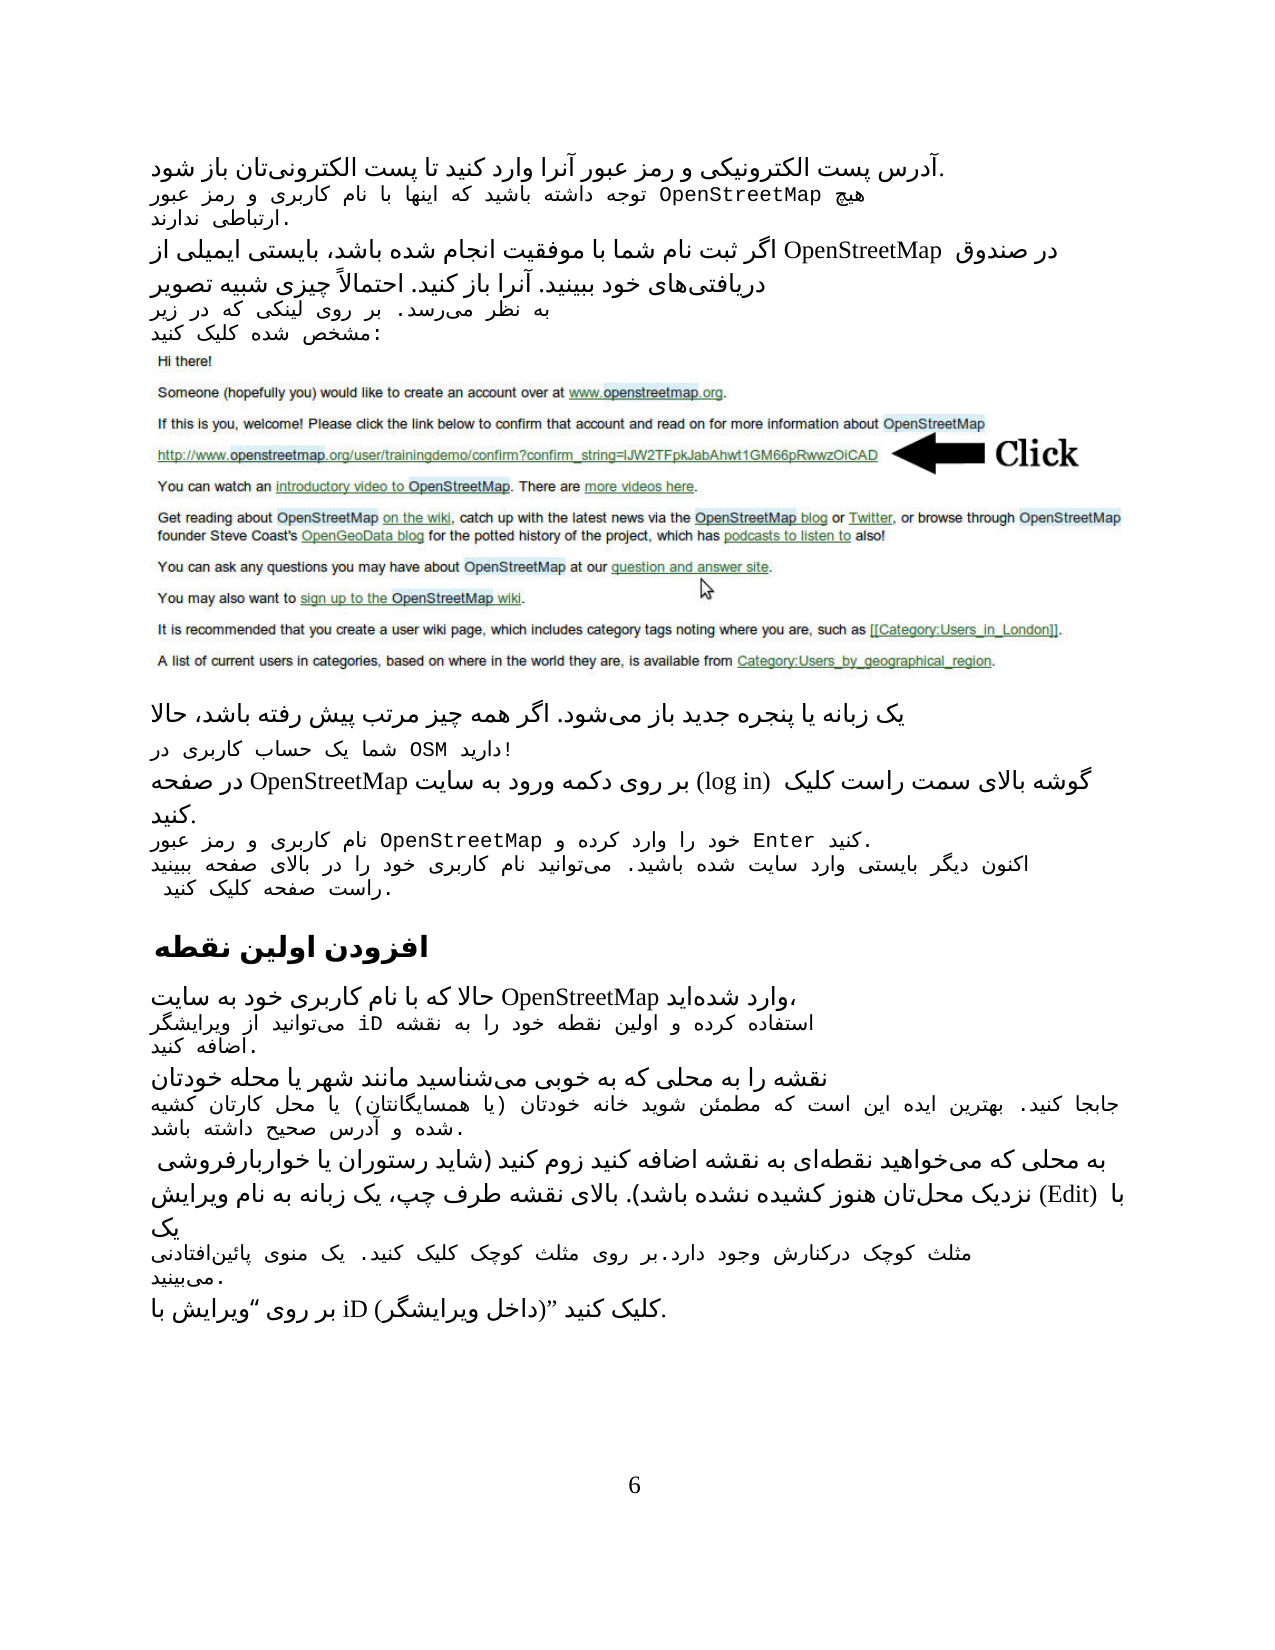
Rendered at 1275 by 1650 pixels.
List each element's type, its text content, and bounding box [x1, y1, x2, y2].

text ‌می‌توانید از ویرایشگر iD استفاده کرده و اولین نقطه خود را به نقشه [150, 1013, 1125, 1036]
text یک زبانه یا پنجره جدید باز می‌شود. اگر همه چیز مرتب پیش رفته باشد، حالا [150, 696, 1125, 730]
subtitle افزودن اولین نقطه [150, 926, 1125, 966]
text حالا که با نام کاربری خود به سایت OpenStreetMap وارد شده‌اید، [150, 978, 1125, 1013]
text به محلی که می‌خواهید نقطه‌ای به نقشه اضافه کنید زوم کنید (شاید رستوران یا خواربارفروشی نزدیک محل‌تان هنوز کشیده نشده باشد). بالای نقشه طرف چپ، یک زبانه به نام ویرایش (Edit) با یک [150, 1141, 1125, 1243]
text توجه داشته باشید که اینها با نام کاربری و رمز عبور OpenStreetMap هیچ [150, 184, 1125, 208]
text اکنون دیگر بایستی وارد سایت شده باشید. می‌توانید نام کاربری خود را در بالای صفحه ببینید [150, 854, 1125, 878]
text مثلث کوچک درکنارش وجود دارد.بر روی مثلث کوچک کلیک کنید. یک منوی پائین‌افتادنی [150, 1243, 1125, 1267]
text آدرس پست الکترونیکی و رمز عبور آنرا وارد کنید تا پست الکترونی‌تان باز شود. [150, 150, 1125, 184]
text بر روی “ویرایش با iD (داخل ویرایشگر)” کلیک کنید. [150, 1291, 1125, 1325]
text اضافه کنید. [150, 1036, 1125, 1060]
text مشخص شده کلیک کنید: [150, 323, 1125, 346]
text ارتباطی ندارند. [150, 208, 1125, 231]
text نقشه را به محلی که به خوبی می‌شناسید مانند شهر یا محله خودتان [150, 1060, 1125, 1094]
text راست صفحه کلیک کنید. [150, 878, 1125, 901]
text شما یک حساب کاربری در OSM دارید! [150, 739, 1125, 762]
text اگر ثبت نام شما با موفقیت انجام شده باشد، بایستی ایمیلی از OpenStreetMap در صندوق دریافتی‌های خود ببینید. آنرا باز کنید. احتمالاً چیزی شبیه تصویر [150, 231, 1125, 299]
text در صفحه OpenStreetMap بر روی دکمه ورود به سایت (log in) گوشه بالای سمت راست کلیک کنید. [150, 762, 1125, 830]
text جابجا کنید. بهترین ایده این است که مطمئن شوید خانه خودتان (یا همسایگانتان) یا محل کارتان کشیه شده و آدرس صحیح داشته باشد. [150, 1094, 1125, 1141]
text نام کاربری و رمز عبور OpenStreetMap خود را وارد کرده و Enter کنید. [150, 830, 1125, 854]
text به نظر می‌رسد. بر روی لینکی که در زیر [150, 299, 1125, 323]
picture [150, 346, 1142, 687]
text می‌بینید. [150, 1267, 1125, 1291]
